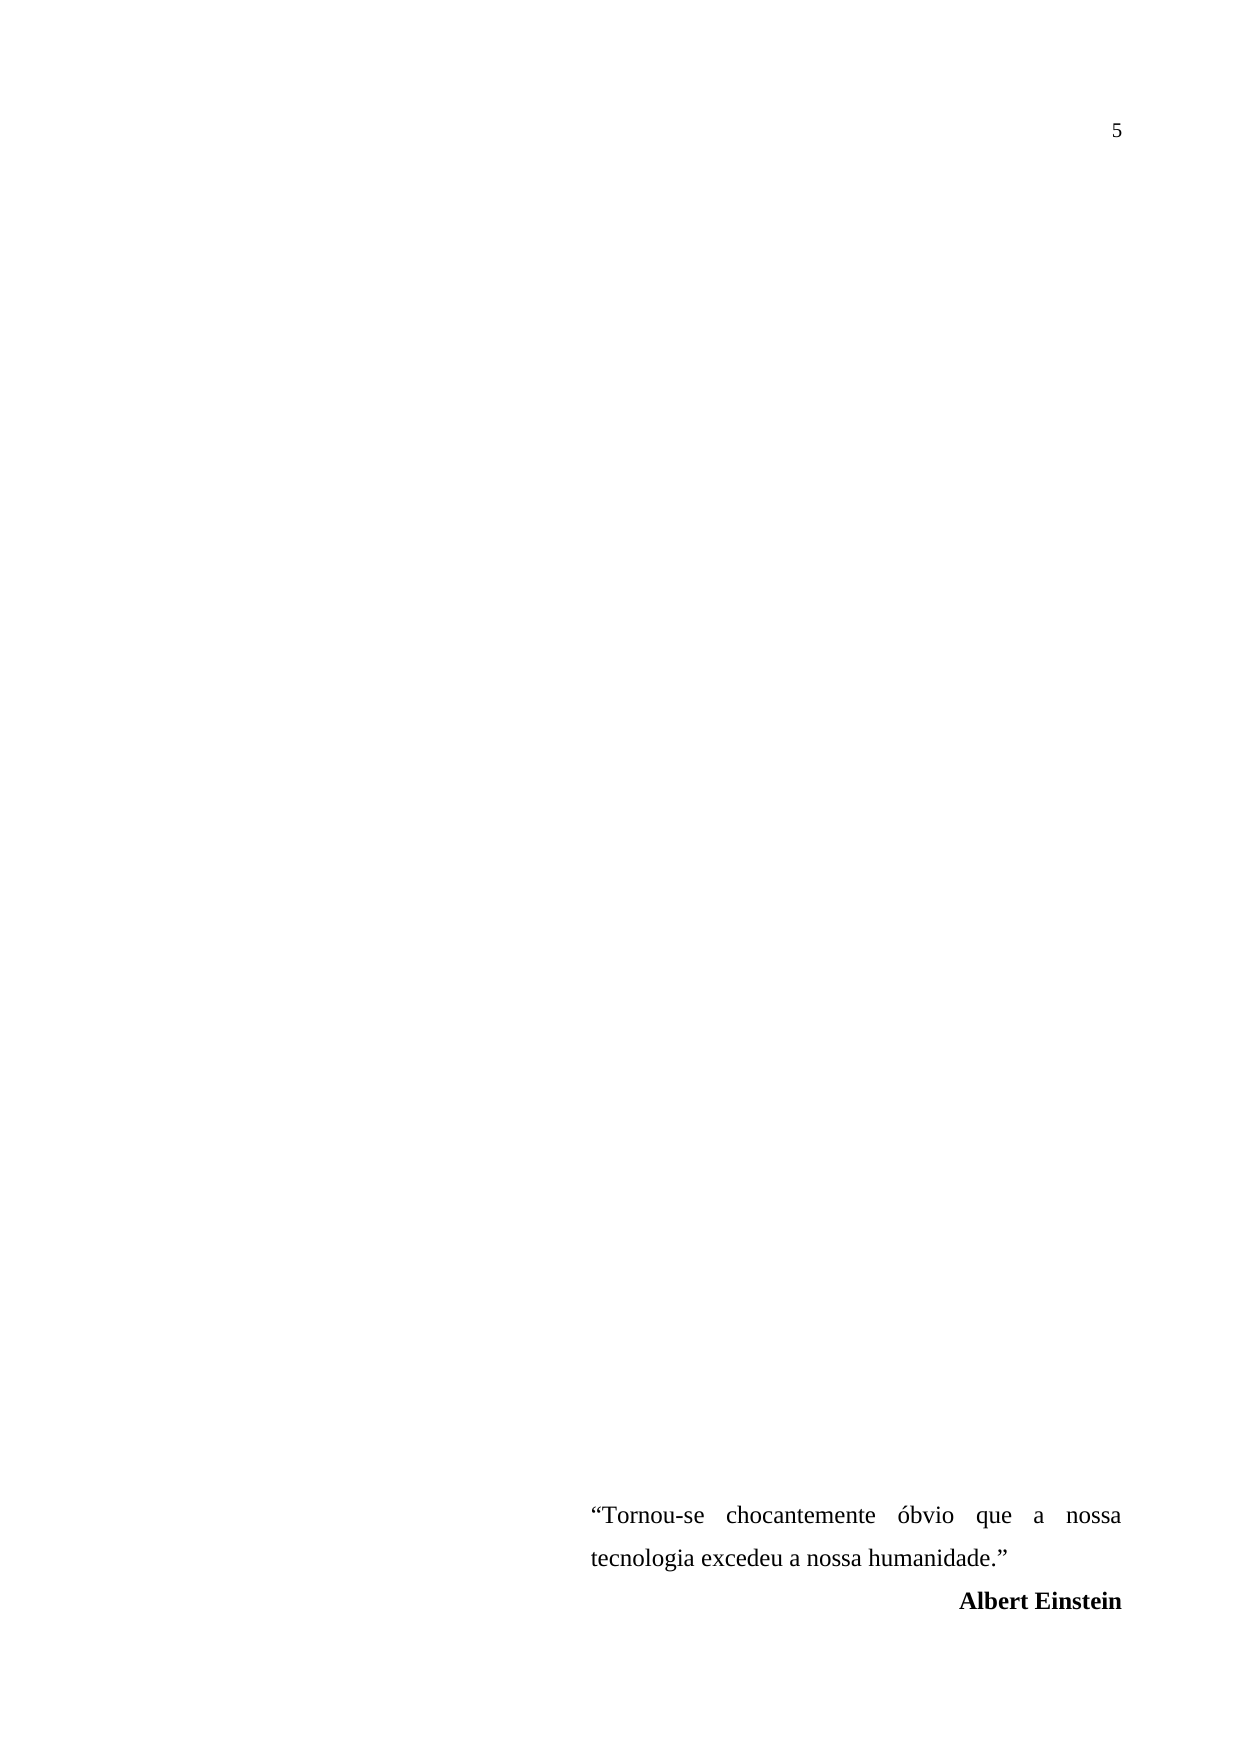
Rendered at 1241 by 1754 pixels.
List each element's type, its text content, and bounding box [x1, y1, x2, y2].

text Albert Einstein [177, 1586, 1122, 1615]
text “Tornou-se chocantemente óbvio que a nossa tecnologia excedeu a nossa humanidade.” [591, 1500, 1122, 1572]
